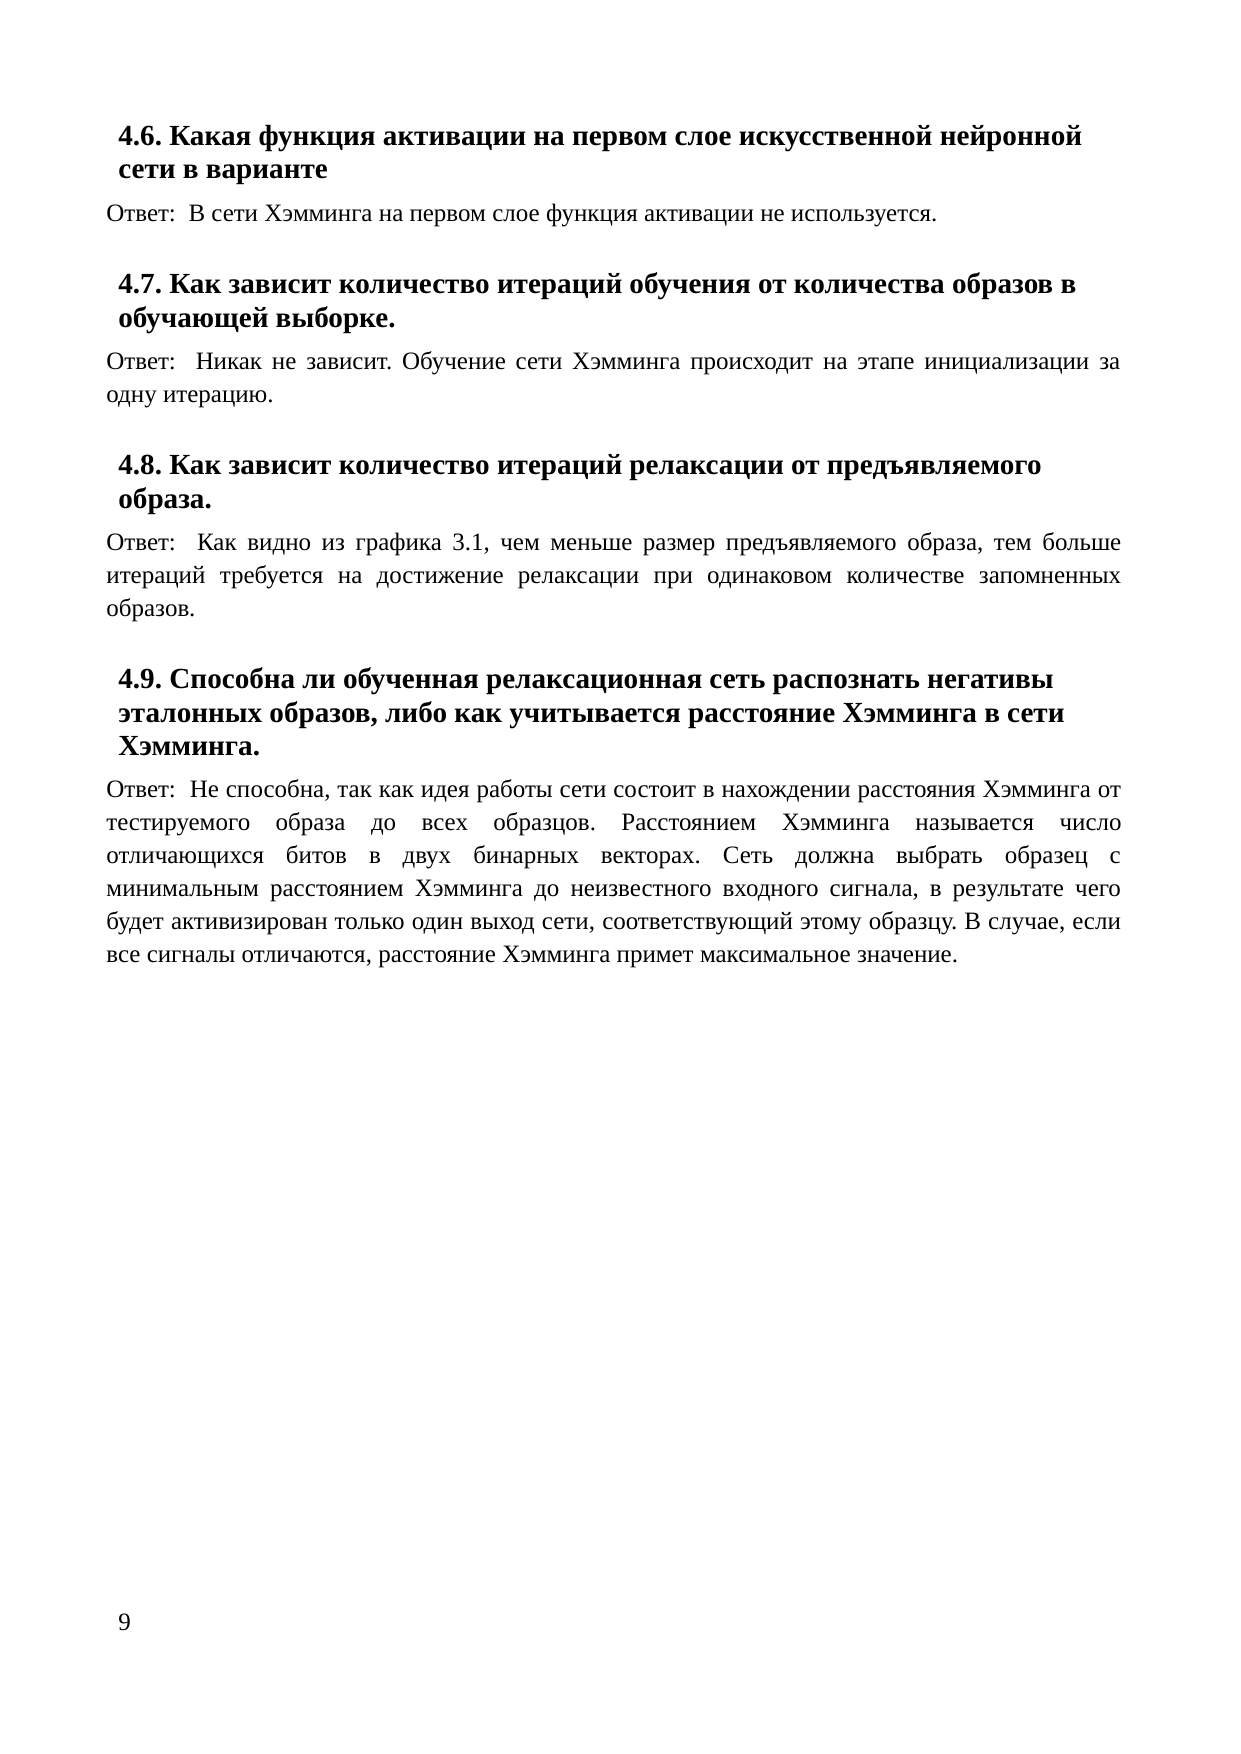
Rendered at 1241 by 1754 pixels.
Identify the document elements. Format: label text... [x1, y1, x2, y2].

subtitle Способна ли обученная релаксационная сеть распознать негативы эталонных образов, либо как учитывается расстояние Хэмминга в сети Хэмминга. [118, 661, 1122, 762]
subtitle Какая функция активации на первом слое искусственной нейронной сети в варианте [118, 118, 1122, 185]
text Ответ: Как видно из графика 3.1, чем меньше размер предъявляемого образа, тем больше итераций требуется на достижение релаксации при одинаковом количестве запомненных образов. [106, 527, 1122, 622]
text Ответ: Не способна, так как идея работы сети состоит в нахождении расстояния Хэмминга от тестируемого образа до всех образцов. Расстоянием Хэмминга называется число отличающихся битов в двух бинарных векторах. Сеть должна выбрать образец с минимальным расстоянием Хэмминга до неизвестного входного сигнала, в результате чего будет активизирован только один выход сети, соответствующий этому образцу. В случае, если все сигналы отличаются, расстояние Хэмминга примет максимальное значение. [106, 774, 1122, 968]
text Ответ: В сети Хэмминга на первом слое функция активации не используется. [106, 198, 1122, 226]
subtitle Как зависит количество итераций релаксации от предъявляемого образа. [118, 447, 1122, 514]
text Ответ: Никак не зависит. Обучение сети Хэмминга происходит на этапе инициализации за одну итерацию. [106, 346, 1122, 407]
subtitle Как зависит количество итераций обучения от количества образов в обучающей выборке. [118, 266, 1122, 333]
